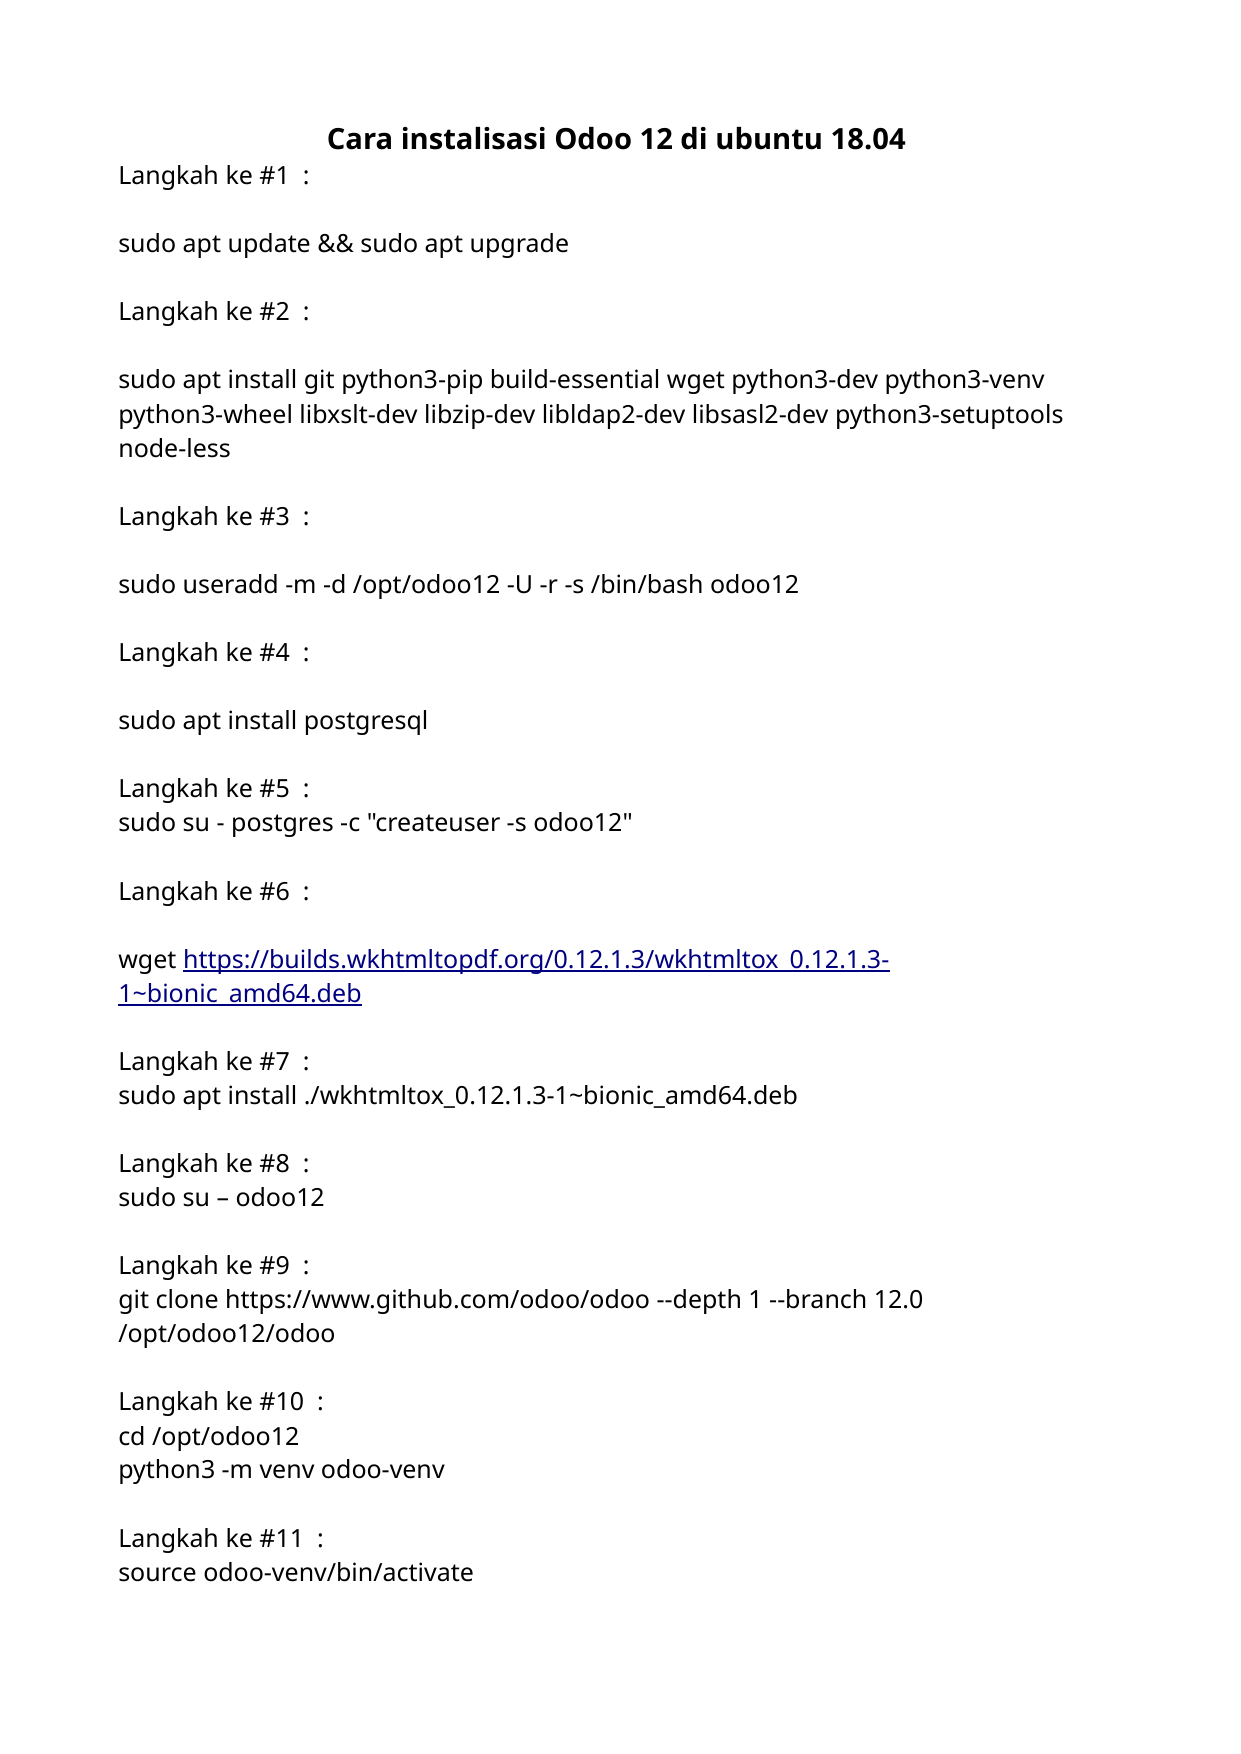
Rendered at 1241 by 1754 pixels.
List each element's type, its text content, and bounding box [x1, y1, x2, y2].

text Cara instalisasi Odoo 12 di ubuntu 18.04 [118, 118, 1122, 158]
text Langkah ke #3 : [118, 498, 1122, 532]
text wget https://builds.wkhtmltopdf.org/0.12.1.3/wkhtmltox_0.12.1.3-1~bionic_amd64.deb [118, 941, 1122, 1009]
text Langkah ke #2 : [118, 294, 1122, 328]
text sudo useradd -m -d /opt/odoo12 -U -r -s /bin/bash odoo12 [118, 567, 1122, 601]
text sudo apt install postgresql [118, 703, 1122, 737]
text Langkah ke #9 : [118, 1248, 1122, 1282]
text Langkah ke #5 : [118, 771, 1122, 805]
text Langkah ke #4 : [118, 635, 1122, 669]
text sudo apt install ./wkhtmltox_0.12.1.3-1~bionic_amd64.deb [118, 1077, 1122, 1112]
text sudo su - postgres -c "createuser -s odoo12" [118, 805, 1122, 839]
text Langkah ke #6 : [118, 873, 1122, 907]
text python3 -m venv odoo-venv [118, 1452, 1122, 1486]
text Langkah ke #1 : [118, 158, 1122, 192]
text git clone https://www.github.com/odoo/odoo --depth 1 --branch 12.0 /opt/odoo12/odoo [118, 1282, 1122, 1350]
text cd /opt/odoo12 [118, 1418, 1122, 1452]
text sudo apt install git python3-pip build-essential wget python3-dev python3-venv python3-wheel libxslt-dev libzip-dev libldap2-dev libsasl2-dev python3-setuptools node-less [118, 362, 1122, 464]
text Langkah ke #11 : [118, 1520, 1122, 1554]
text sudo su – odoo12 [118, 1180, 1122, 1214]
text Langkah ke #7 : [118, 1043, 1122, 1077]
text Langkah ke #10 : [118, 1384, 1122, 1418]
text Langkah ke #8 : [118, 1146, 1122, 1180]
text sudo apt update && sudo apt upgrade [118, 226, 1122, 260]
text source odoo-venv/bin/activate [118, 1554, 1122, 1588]
